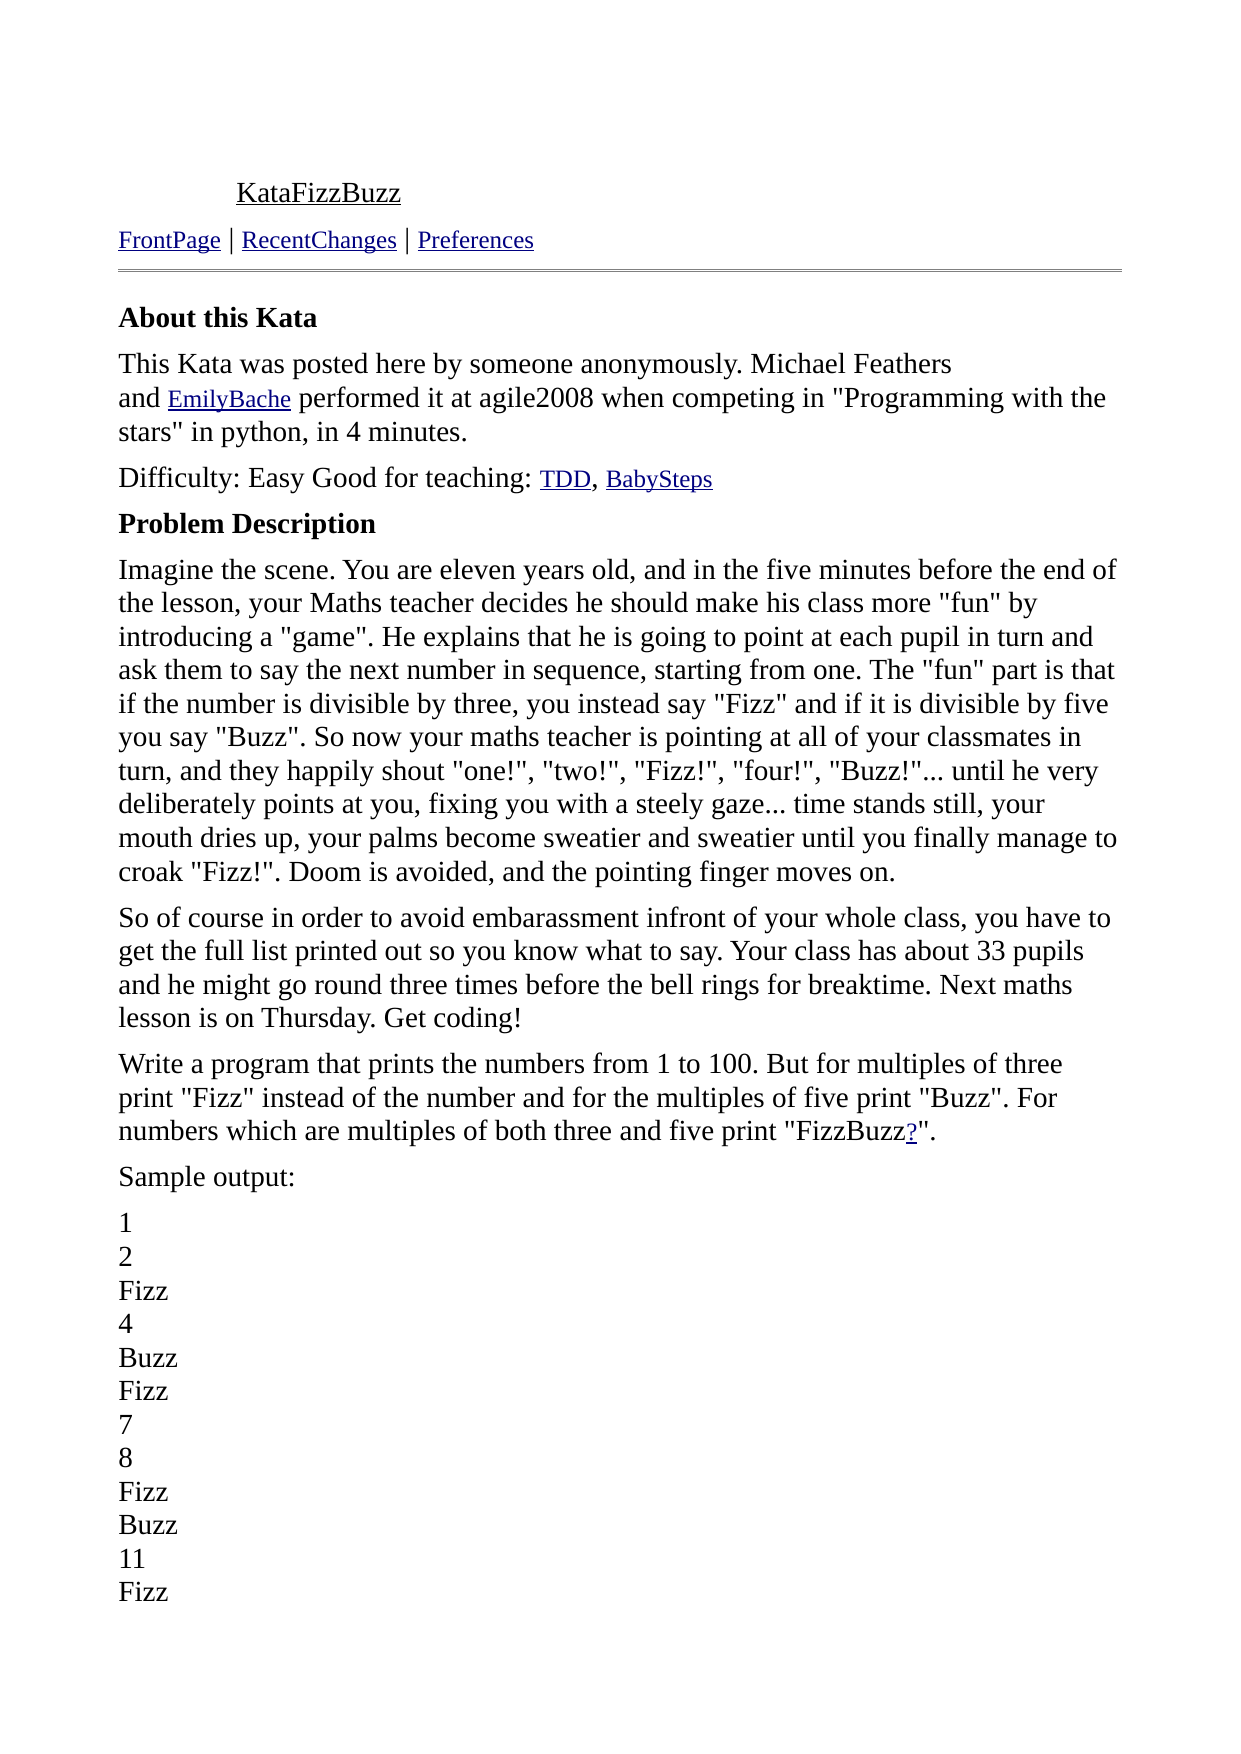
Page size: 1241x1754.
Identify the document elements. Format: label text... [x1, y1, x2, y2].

text Problem Description [118, 506, 1122, 539]
text 1 [118, 1206, 1122, 1239]
text Sample output: [118, 1159, 1122, 1193]
subtitle KataFizzBuzz [118, 143, 1122, 208]
text 11 [118, 1541, 1122, 1574]
text 7 [118, 1407, 1122, 1440]
text 2 [118, 1239, 1122, 1273]
text Buzz [118, 1340, 1122, 1373]
text Fizz [118, 1474, 1122, 1507]
text Write a program that prints the numbers from 1 to 100. But for multiples of three print "Fizz" instead of the number and for the multiples of five print "Buzz". For numbers which are multiples of both three and five print "FizzBuzz?". [118, 1046, 1122, 1147]
text FrontPage | RecentChanges | Preferences [118, 221, 1122, 254]
text So of course in order to avoid embarassment infront of your whole class, you have to get the full list printed out so you know what to say. Your class has about 33 pupils and he might go round three times before the bell rings for breaktime. Next maths lesson is on Thursday. Get coding! [118, 900, 1122, 1034]
text Fizz [118, 1574, 1122, 1608]
text Buzz [118, 1507, 1122, 1541]
text 4 [118, 1306, 1122, 1340]
text Fizz [118, 1373, 1122, 1407]
text 8 [118, 1440, 1122, 1474]
text About this Kata [118, 301, 1122, 334]
text Difficulty: Easy Good for teaching: TDD, BabySteps [118, 460, 1122, 493]
text Fizz [118, 1273, 1122, 1306]
text Imagine the scene. You are eleven years old, and in the five minutes before the end of the lesson, your Maths teacher decides he should make his class more "fun" by introducing a "game". He explains that he is going to point at each pupil in turn and ask them to say the next number in sequence, starting from one. The "fun" part is that if the number is divisible by three, you instead say "Fizz" and if it is divisible by five you say "Buzz". So now your maths teacher is pointing at all of your classmates in turn, and they happily shout "one!", "two!", "Fizz!", "four!", "Buzz!"... until he very deliberately points at you, fixing you with a steely gaze... time stands still, your mouth dries up, your palms become sweatier and sweatier until you finally manage to croak "Fizz!". Doom is avoided, and the pointing finger moves on. [118, 552, 1122, 887]
text This Kata was posted here by someone anonymously. Michael Feathers and EmilyBache performed it at agile2008 when competing in "Programming with the stars" in python, in 4 minutes. [118, 347, 1122, 447]
